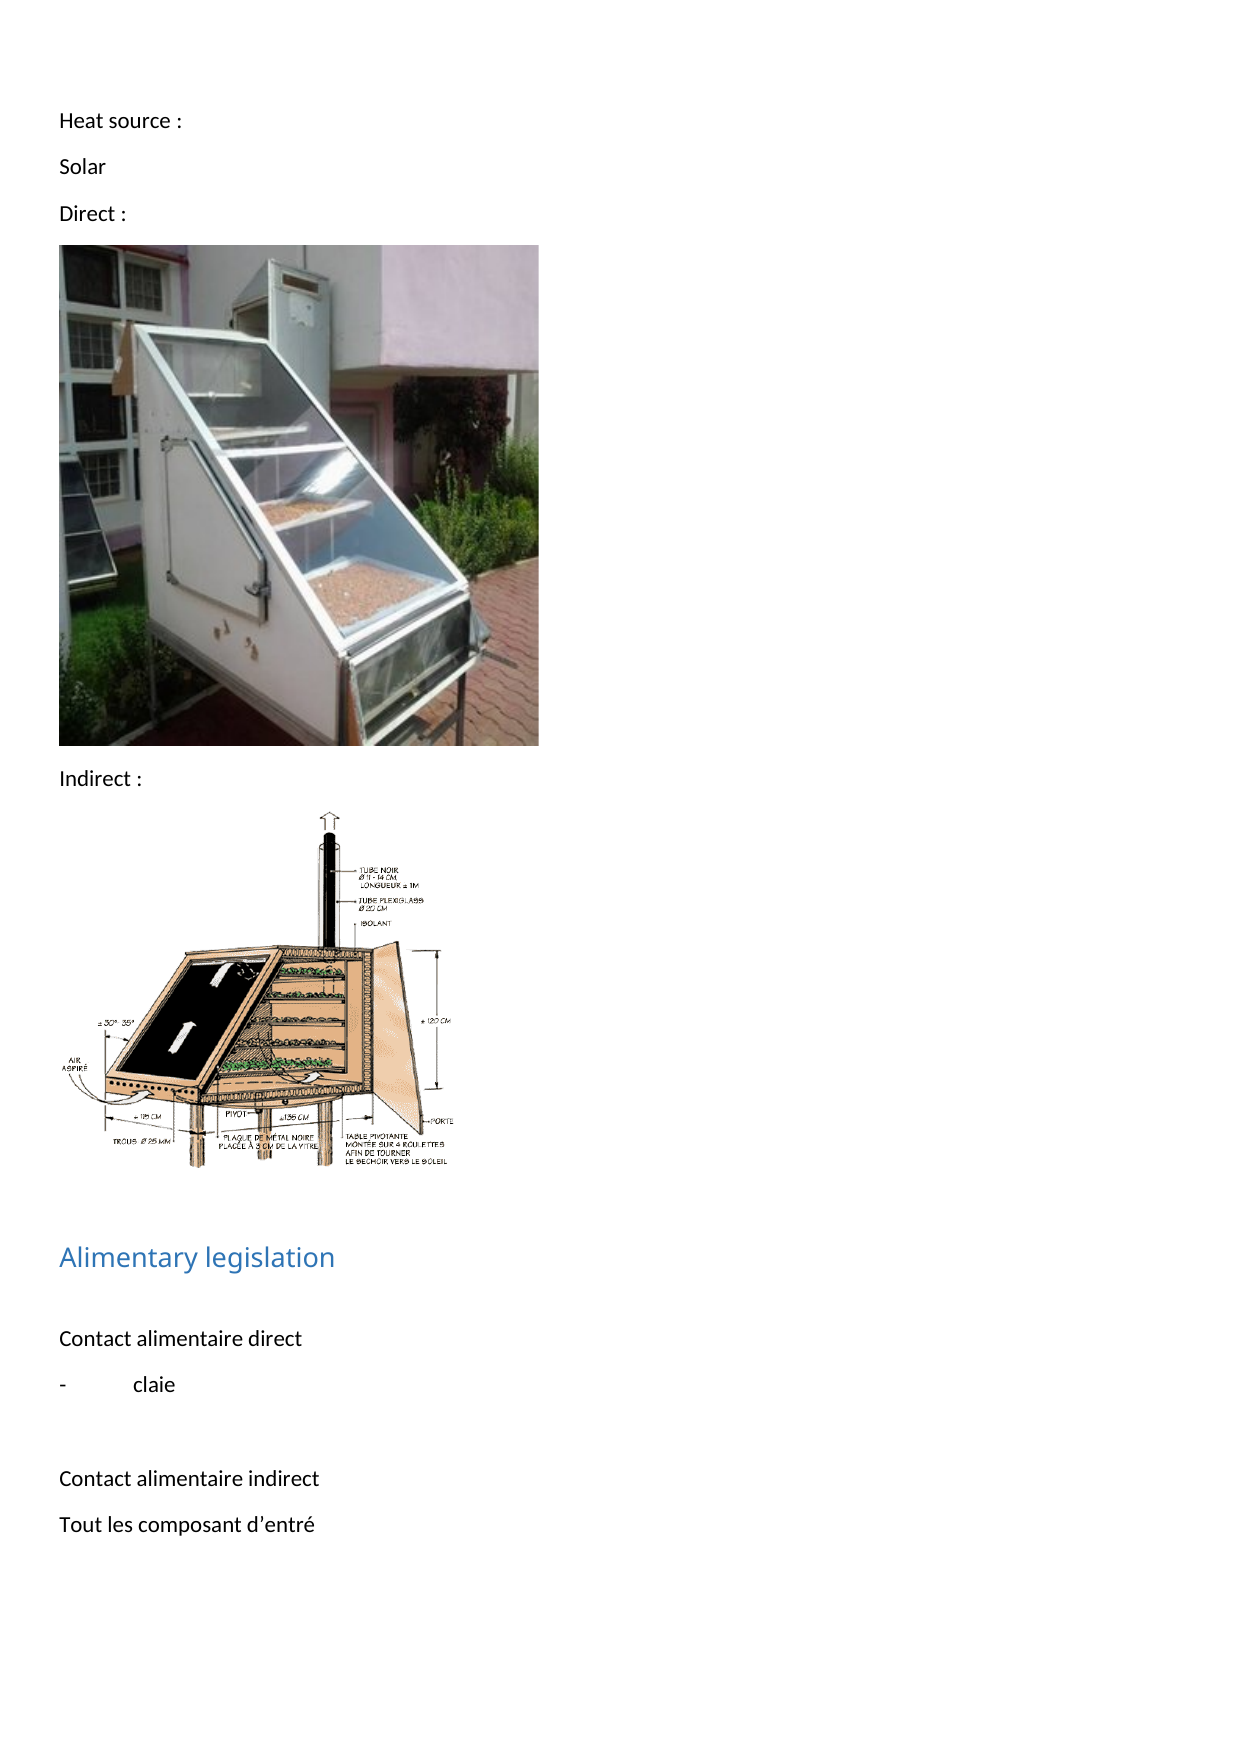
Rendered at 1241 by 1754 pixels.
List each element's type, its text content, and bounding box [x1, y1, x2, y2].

text Heat source : [59, 106, 1181, 134]
text Direct : [59, 199, 1181, 227]
text Indirect : [59, 764, 1181, 792]
text Tout les composant d’entré [59, 1510, 1181, 1538]
text Contact alimentaire direct [59, 1324, 1181, 1352]
text Solar [59, 152, 1181, 180]
text Contact alimentaire indirect [59, 1464, 1181, 1492]
subtitle Alimentary legislation [59, 1238, 1181, 1275]
list claie [59, 1371, 1181, 1399]
